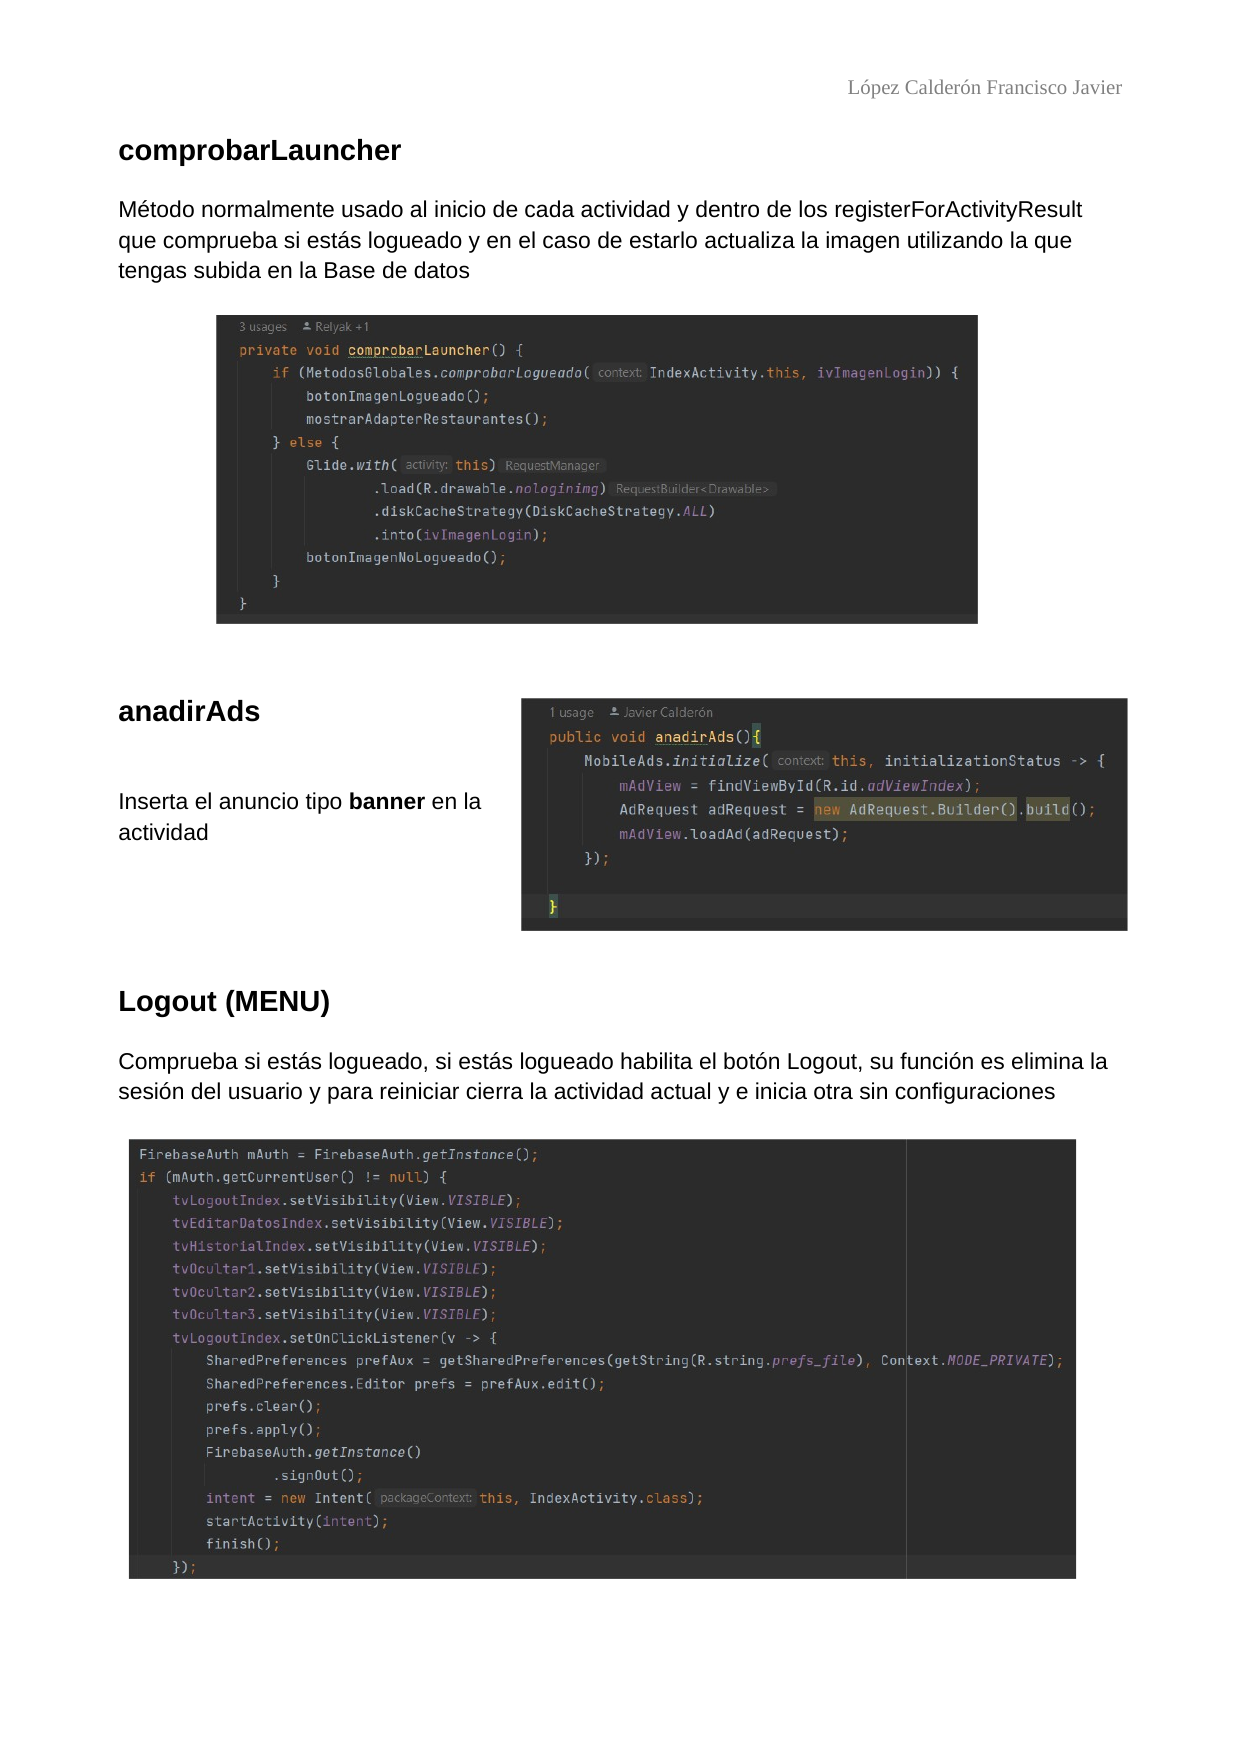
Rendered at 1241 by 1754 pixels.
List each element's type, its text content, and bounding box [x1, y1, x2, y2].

subtitle anadirAds [118, 694, 1122, 728]
subtitle Logout (MENU) [118, 984, 1122, 1018]
picture [521, 698, 1128, 931]
picture [216, 315, 978, 624]
picture [128, 1139, 1077, 1579]
text Método normalmente usado al inicio de cada actividad y dentro de los registerForActivityResult que comprueba si estás logueado y en el caso de estarlo actualiza la imagen utilizando la que tengas subida en la Base de datos [118, 196, 1122, 283]
subtitle comprobarLauncher [118, 133, 1122, 166]
text Comprueba si estás logueado, si estás logueado habilita el botón Logout, su función es elimina la sesión del usuario y para reiniciar cierra la actividad actual y e inicia otra sin configuraciones [118, 1048, 1122, 1104]
text Inserta el anuncio tipo banner en la actividad [118, 788, 521, 845]
